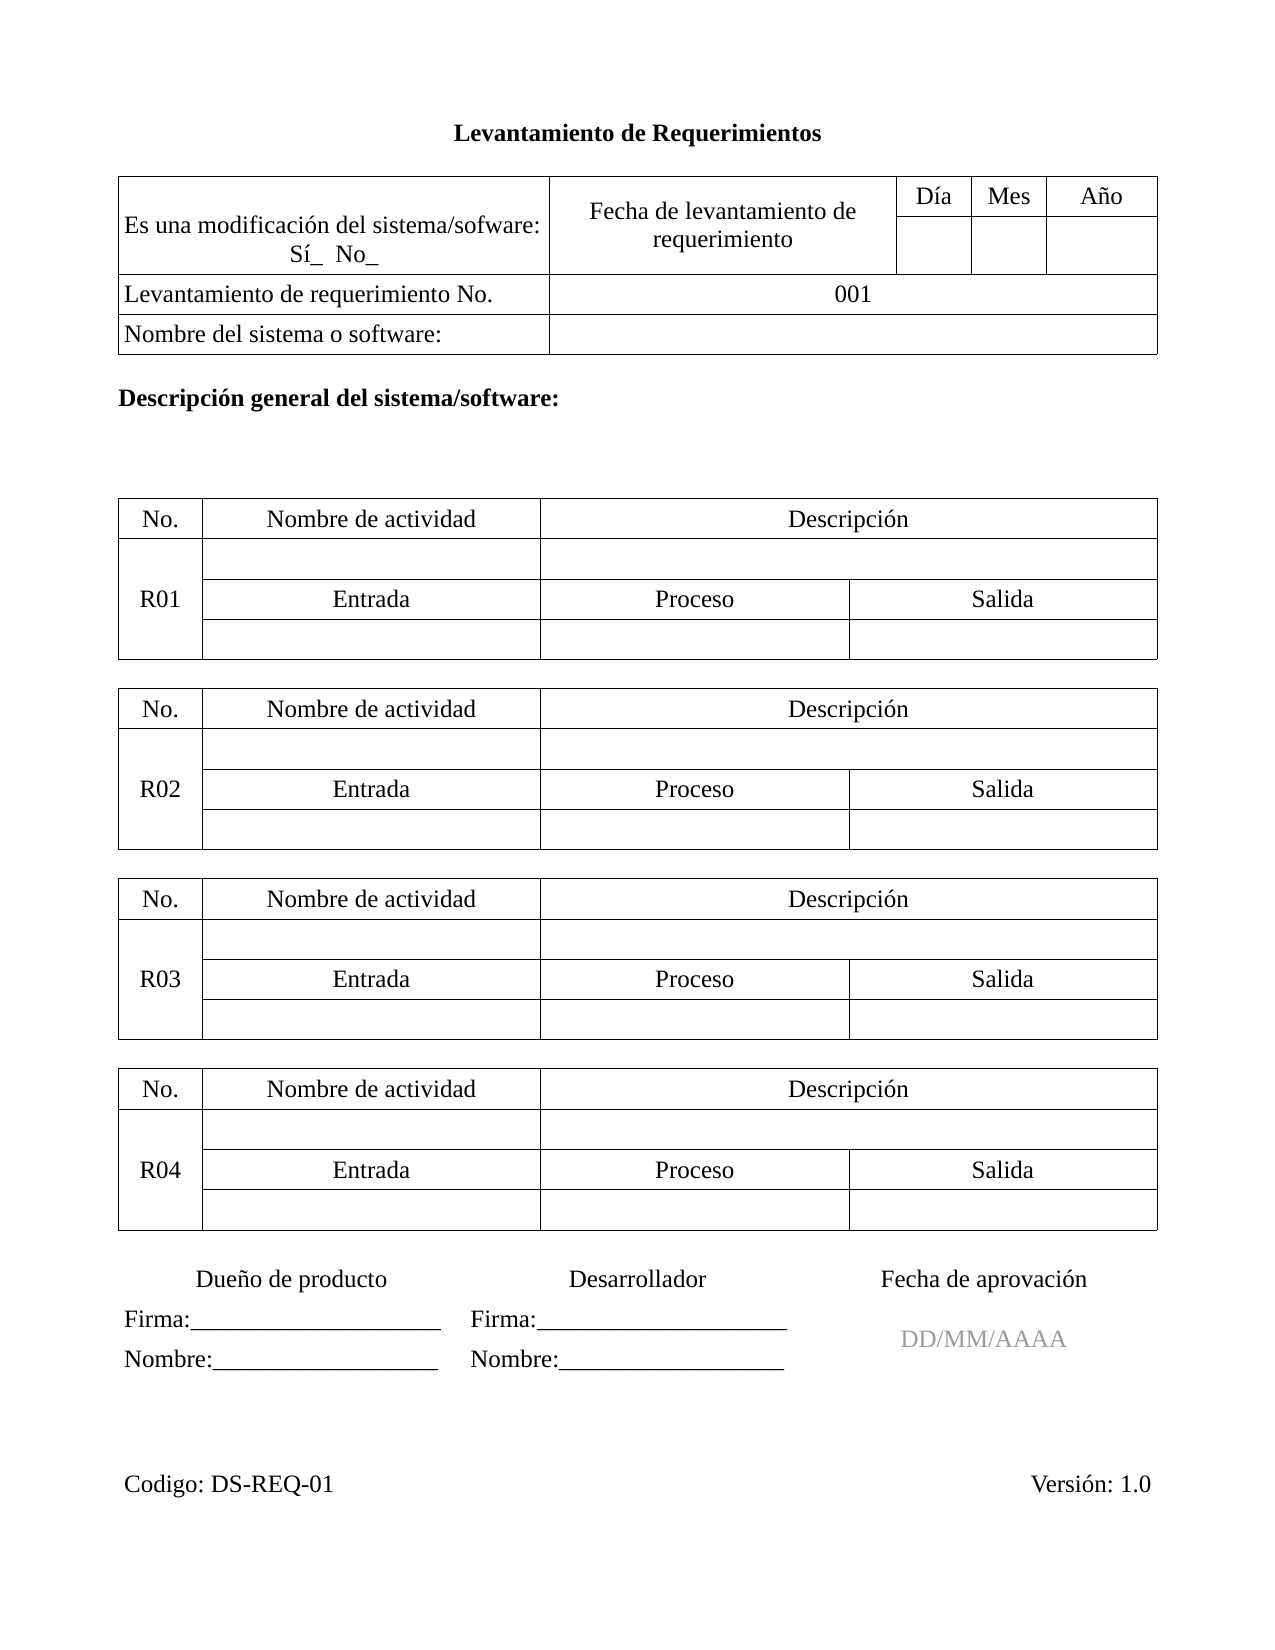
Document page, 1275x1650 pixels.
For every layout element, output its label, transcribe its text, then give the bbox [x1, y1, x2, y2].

table_cell [850, 810, 1157, 849]
table_cell Salida [850, 1150, 1157, 1189]
table_cell [541, 729, 1157, 769]
table_cell [203, 729, 540, 769]
text Levantamiento de Requerimientos [118, 118, 1157, 147]
table_cell Salida [850, 960, 1157, 999]
table_cell Entrada [203, 960, 540, 999]
table_cell [897, 217, 971, 273]
table_cell [541, 620, 849, 659]
table_cell [203, 539, 540, 578]
table_cell R01 [119, 539, 202, 659]
table_cell Entrada [203, 1150, 540, 1189]
table_cell [203, 1110, 540, 1149]
table_cell Salida [850, 580, 1157, 619]
table_cell Proceso [541, 580, 849, 619]
table_cell [541, 1000, 849, 1039]
table_cell [203, 1000, 540, 1039]
table_header No. [119, 499, 202, 538]
table_cell DD/MM/AAAA [811, 1299, 1157, 1379]
table_cell [550, 315, 1157, 354]
table_cell Entrada [203, 580, 540, 619]
table_cell Proceso [541, 1150, 849, 1189]
table_header Descripción [541, 1069, 1157, 1108]
table_header Es una modificación del sistema/sofware: Sí_ No_ [119, 177, 549, 273]
table_cell Firma:____________________ [118, 1299, 464, 1339]
table_cell R03 [119, 920, 202, 1039]
table_cell Nombre:__________________ [464, 1339, 811, 1379]
table_header Año [1047, 177, 1157, 216]
text Descripción general del sistema/software: [118, 383, 1157, 412]
table_header Mes [972, 177, 1046, 216]
table_header Descripción [541, 689, 1157, 728]
table_header Desarrollador [464, 1258, 811, 1298]
table_cell 001 [550, 275, 1157, 314]
table_cell [203, 1190, 540, 1229]
table_header Fecha de aprovación [811, 1258, 1157, 1298]
table_cell [203, 620, 540, 659]
table_header Nombre de actividad [203, 879, 540, 918]
table_cell [203, 810, 540, 849]
table_cell R04 [119, 1110, 202, 1229]
table_cell Nombre del sistema o software: [119, 315, 549, 354]
table_header No. [119, 1069, 202, 1108]
table_header Descripción [541, 879, 1157, 918]
table_cell [541, 1110, 1157, 1149]
table_cell [541, 920, 1157, 959]
table_cell Entrada [203, 770, 540, 809]
table_cell [203, 920, 540, 959]
table_cell R02 [119, 729, 202, 849]
table_cell Firma:____________________ [464, 1299, 811, 1339]
table_cell [850, 1000, 1157, 1039]
table_header Descripción [541, 499, 1157, 538]
table_header Dueño de producto [118, 1258, 464, 1298]
table_header Nombre de actividad [203, 689, 540, 728]
table_cell Nombre:__________________ [118, 1339, 464, 1379]
table_cell [850, 620, 1157, 659]
table_cell Levantamiento de requerimiento No. [119, 275, 549, 314]
table_cell Proceso [541, 960, 849, 999]
table_cell [1047, 217, 1157, 273]
table_cell [972, 217, 1046, 273]
table_header Fecha de levantamiento de requerimiento [550, 177, 896, 273]
table_header No. [119, 689, 202, 728]
table_cell [541, 539, 1157, 578]
table_cell [541, 1190, 849, 1229]
table_header Día [897, 177, 971, 216]
table_cell [541, 810, 849, 849]
table_header Nombre de actividad [203, 499, 540, 538]
table_cell Salida [850, 770, 1157, 809]
table_header No. [119, 879, 202, 918]
table_cell [850, 1190, 1157, 1229]
table_cell Proceso [541, 770, 849, 809]
table_header Nombre de actividad [203, 1069, 540, 1108]
